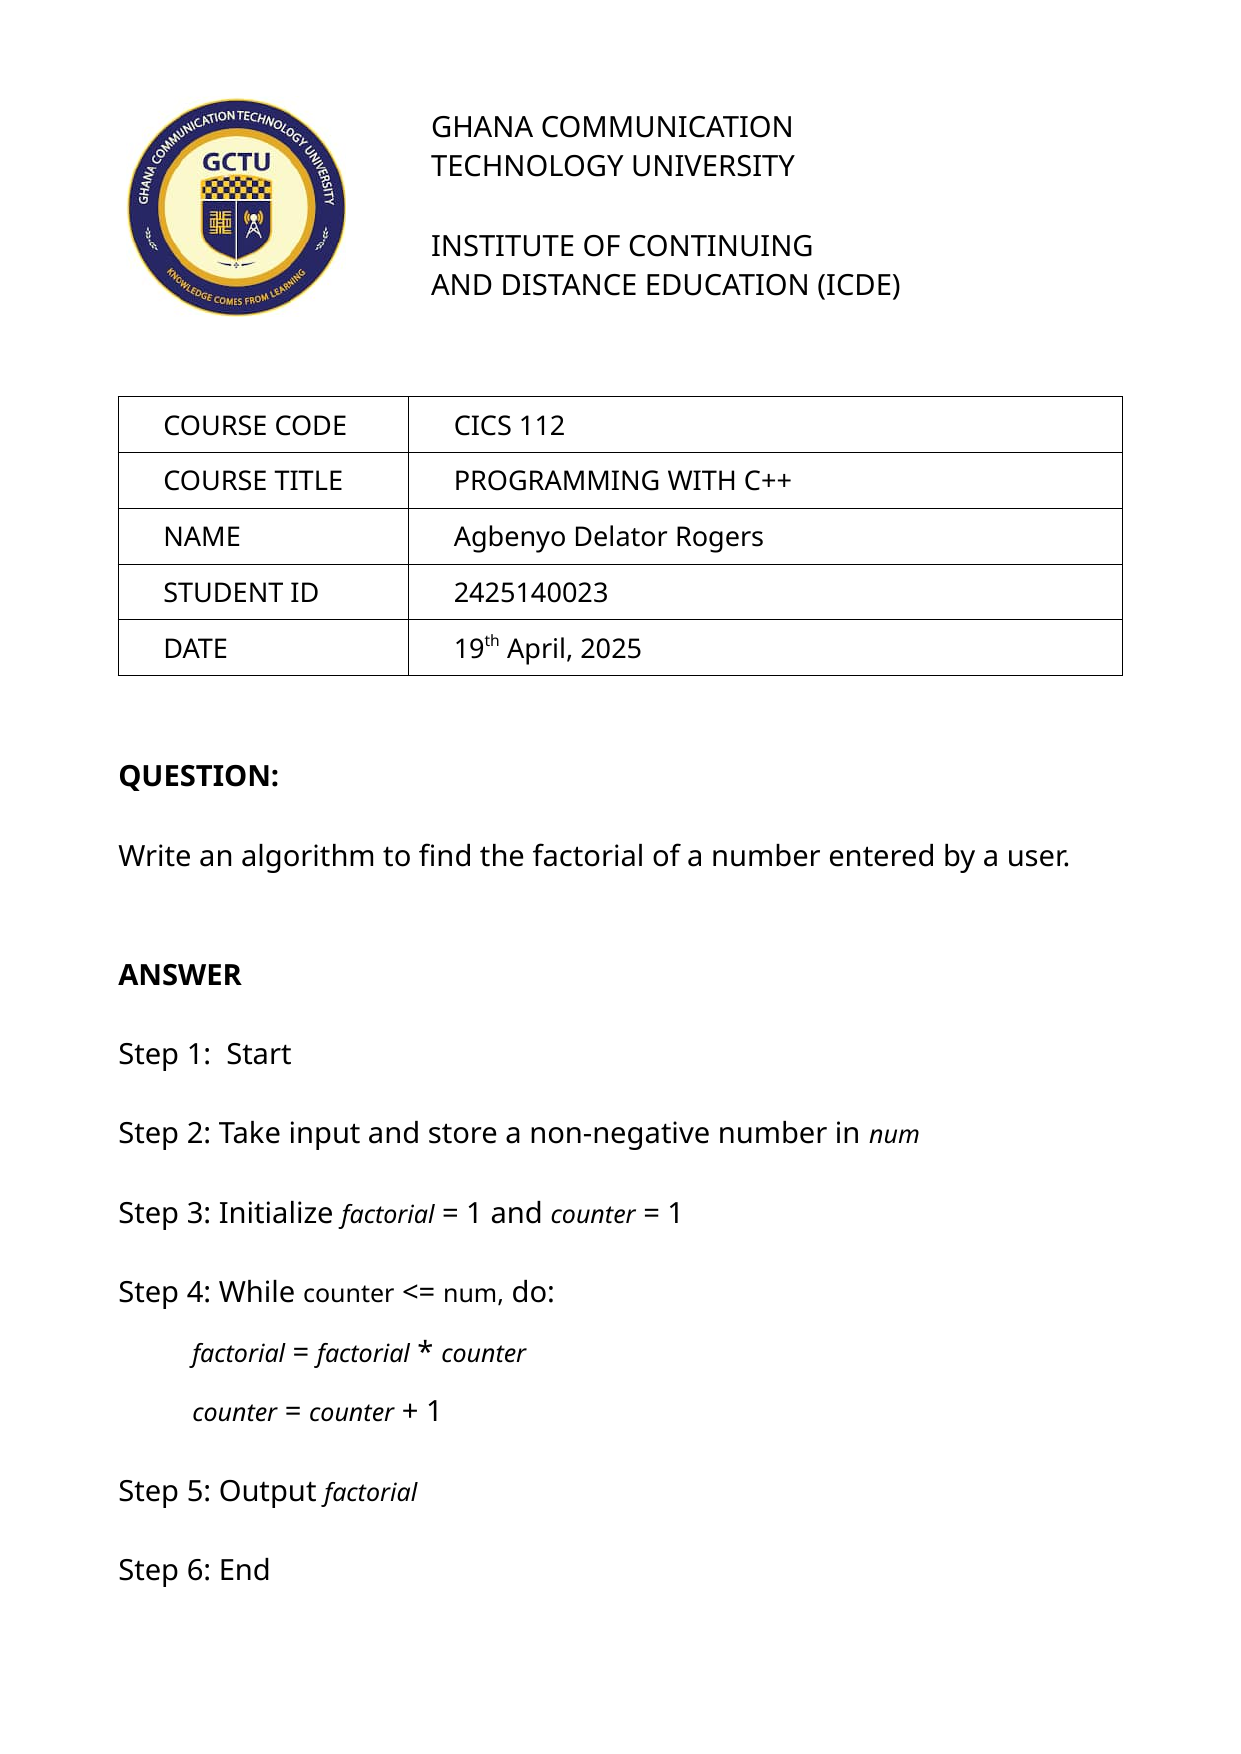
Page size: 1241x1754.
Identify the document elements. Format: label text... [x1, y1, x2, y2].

table_cell COURSE TITLE [119, 453, 408, 508]
text Step 4: While counter <= num, do: [118, 1271, 1122, 1311]
table_cell 2425140023 [409, 565, 1122, 619]
text ANSWER [118, 954, 1122, 994]
table_header COURSE CODE [119, 397, 408, 452]
table_cell DATE [119, 620, 408, 675]
text QUESTION: [118, 756, 1122, 795]
table_cell NAME [119, 509, 408, 563]
table_header CICS 112 [409, 397, 1122, 452]
table_cell Agbenyo Delator Rogers [409, 509, 1122, 563]
table_cell STUDENT ID [119, 565, 408, 619]
picture [126, 96, 346, 317]
text Step 2: Take input and store a non-negative number in num [118, 1113, 1122, 1152]
text Step 5: Output factorial [118, 1470, 1122, 1509]
table_cell PROGRAMMING WITH C++ [409, 453, 1122, 508]
text Write an algorithm to find the factorial of a number entered by a user. [118, 835, 1122, 874]
text Step 1: Start [118, 1033, 1122, 1073]
table_cell 19th April, 2025 [409, 620, 1122, 675]
text Step 3: Initialize factorial = 1 and counter = 1 [118, 1192, 1122, 1232]
text Step 6: End [118, 1549, 1122, 1589]
text counter = counter + 1 [192, 1390, 1122, 1430]
text factorial = factorial * counter [192, 1331, 1122, 1371]
